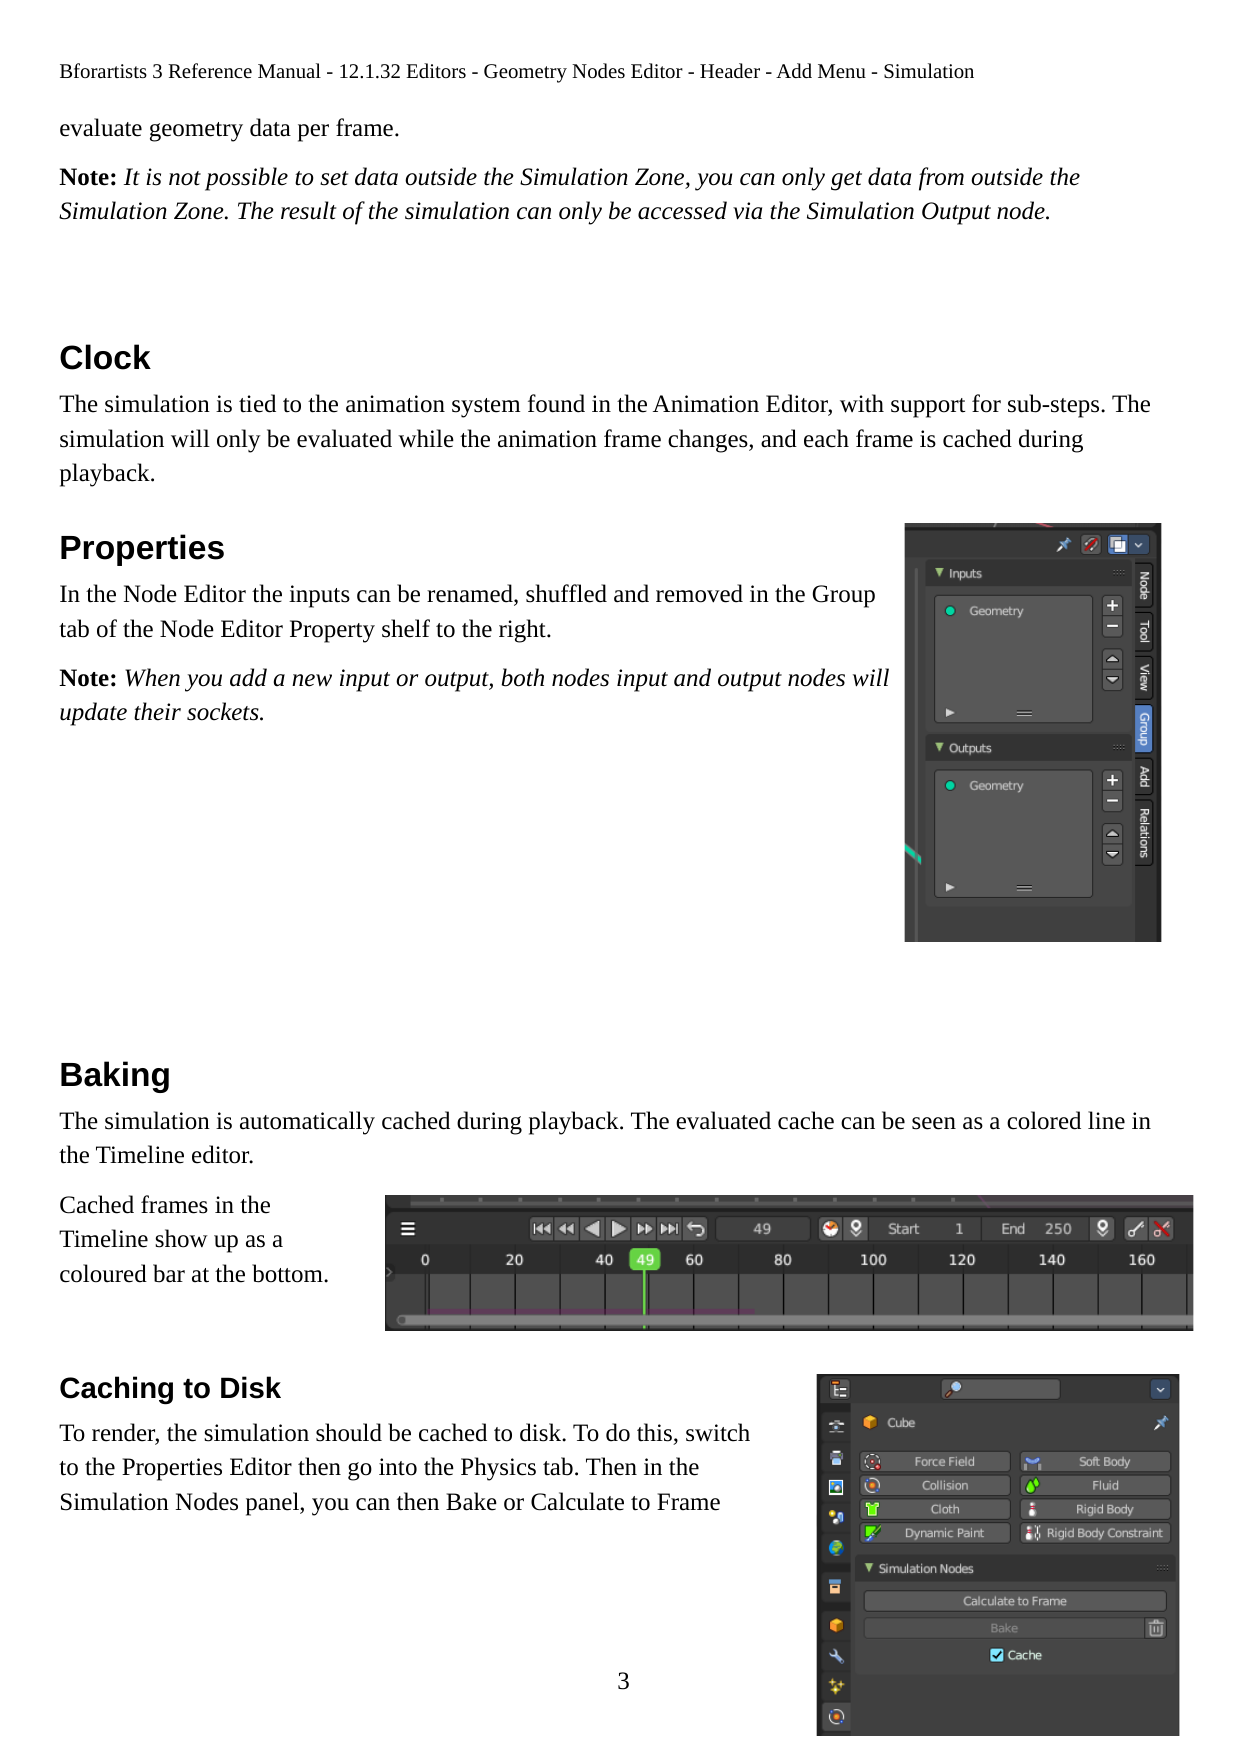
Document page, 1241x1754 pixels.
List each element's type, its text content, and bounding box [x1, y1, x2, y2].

text The simulation is tied to the animation system found in the Animation Editor, with support for sub-steps. The simulation will only be evaluated while the animation frame changes, and each frame is cached during playback. [59, 389, 1181, 487]
subtitle Caching to Disk [59, 1371, 1181, 1405]
picture [385, 1195, 1194, 1331]
picture [904, 523, 1162, 942]
text The simulation is automatically cached during playback. The evaluated cache can be seen as a colored line in the Timeline editor. [59, 1106, 1181, 1169]
subtitle Baking [59, 1055, 1181, 1094]
text Note: When you add a new input or output, both nodes input and output nodes will update their sockets. [59, 663, 904, 726]
text To render, the simulation should be cached to disk. To do this, switch to the Properties Editor then go into the Physics tab. Then in the Simulation Nodes panel, you can then Bake or Calculate to Frame [59, 1418, 816, 1515]
subtitle [1162, 528, 1181, 567]
text Note: It is not possible to set data outside the Simulation Zone, you can only get data from outside the Simulation Zone. The result of the simulation can only be accessed via the Simulation Output node. [59, 162, 1181, 225]
text evaluate geometry data per frame. [59, 113, 1181, 141]
subtitle Properties [59, 528, 904, 567]
text Cached frames in the Timeline show up as a coloured bar at the bottom. [59, 1190, 1181, 1287]
subtitle Clock [59, 338, 1181, 377]
text In the Node Editor the inputs can be renamed, shuffled and removed in the Group tab of the Node Editor Property shelf to the right. [59, 579, 904, 642]
picture [816, 1374, 1180, 1736]
